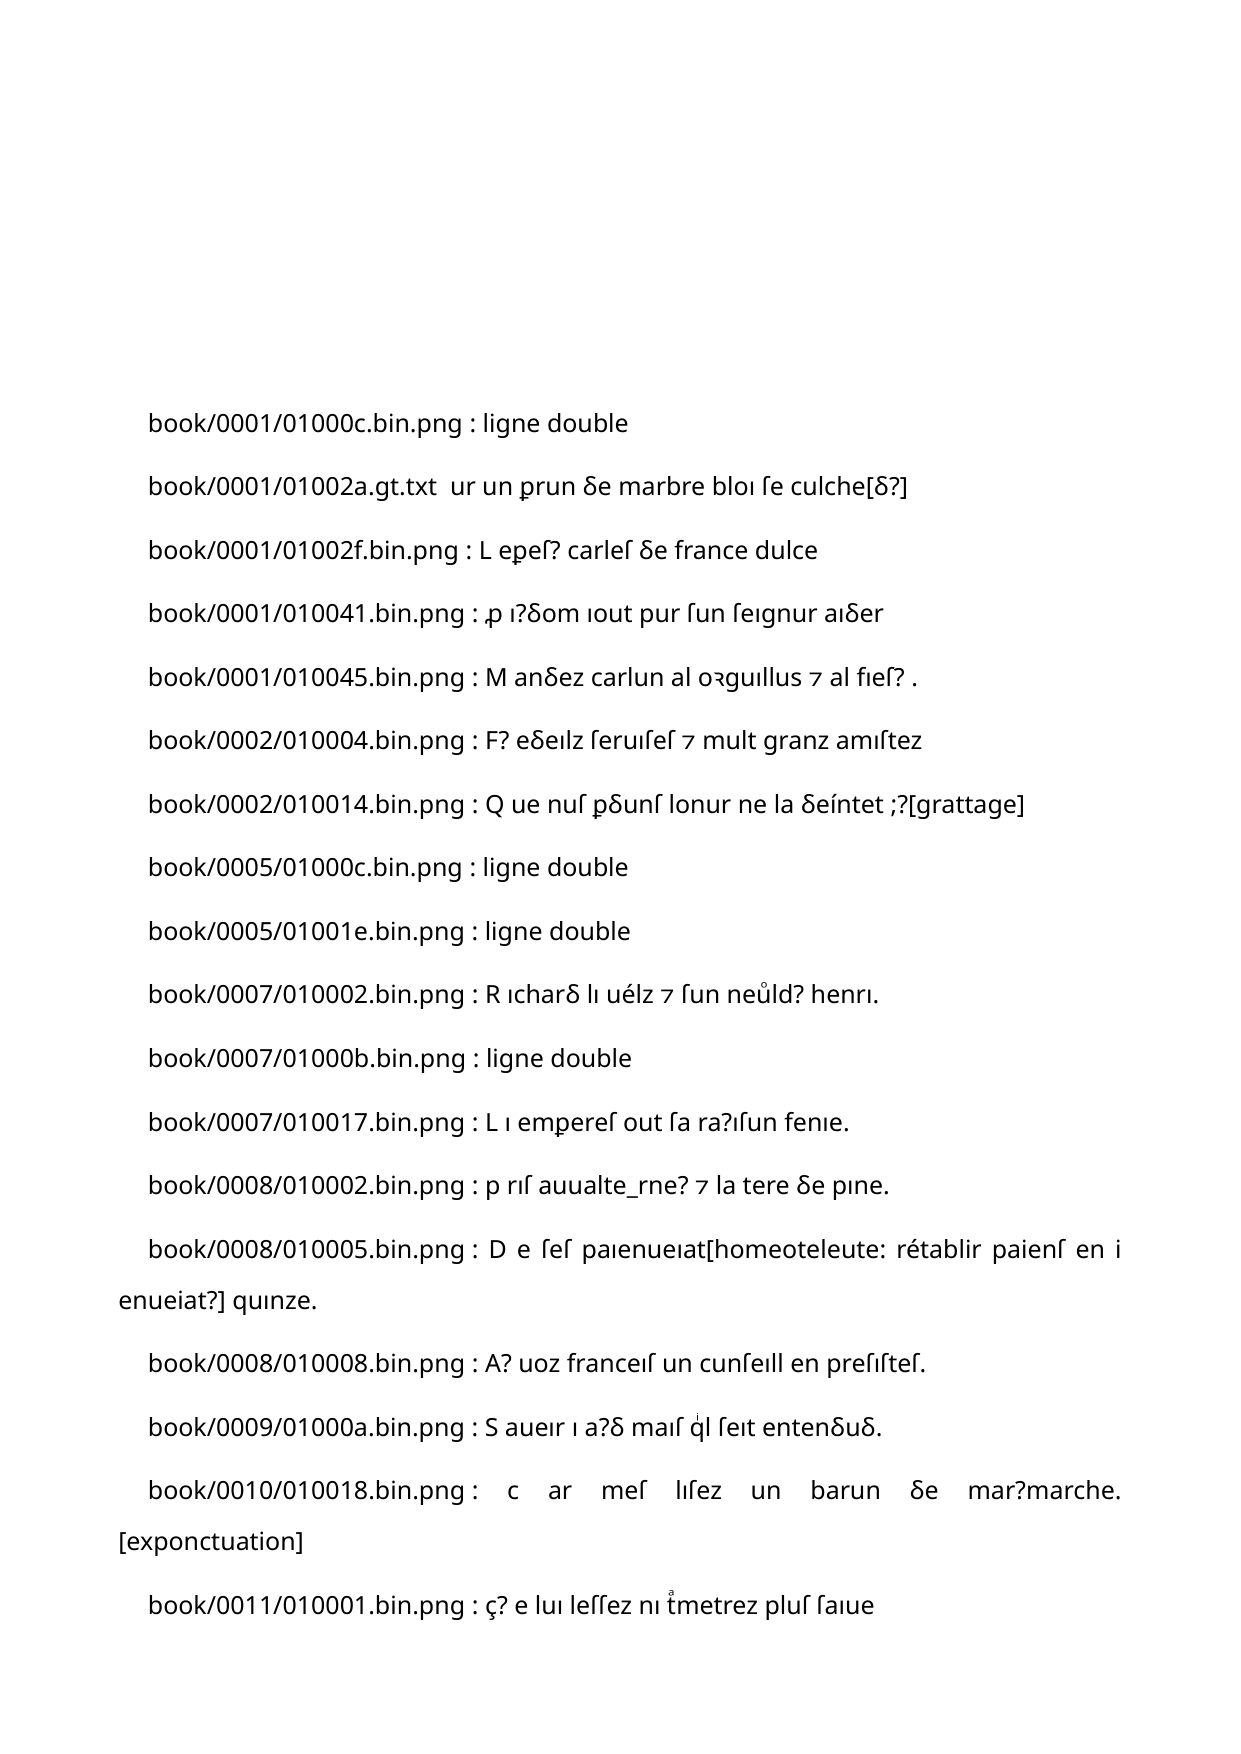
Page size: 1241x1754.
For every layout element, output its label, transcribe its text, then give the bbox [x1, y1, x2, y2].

text book/0001/01002f.bin.png : L eꝑeſ? carleſ δe france dulce [118, 532, 1122, 566]
text book/0008/010005.bin.png : D e ſeſ paıenueıat[homeoteleute: rétablir paienſ en i enueiat?] quınze. [118, 1231, 1122, 1316]
text book/0007/010002.bin.png : R ıcharδ lı uélz ⁊ ſun neuͦld? henrı. [118, 977, 1122, 1011]
text book/0010/010018.bin.png : c ar meſ lıſez un barun δe mar?marche. [exponctuation] [118, 1473, 1122, 1558]
text book/0002/010014.bin.png : Q ue nuſ ꝑδunſ lonur ne la δeíntet ;?[grattage] [118, 787, 1122, 821]
text book/0008/010008.bin.png : A? uoz franceıſ un cunſeıll en preſıſteſ. [118, 1346, 1122, 1380]
text book/0002/010004.bin.png : F? eδeılz ſeruıſeſ ⁊ mult granz amıſtez [118, 723, 1122, 757]
text book/0007/010017.bin.png : L ı emꝑereſ out ſa ra?ıſun fenıe. [118, 1104, 1122, 1138]
text book/0001/010045.bin.png : M anδez carlun al oꝛguıllus ⁊ al fıeſ? . [118, 659, 1122, 693]
text book/0001/010041.bin.png : ꝓ ı?δom ıout pur ſun ſeıgnur aıδer [118, 596, 1122, 630]
text book/0001/01000c.bin.png : ligne double [118, 405, 1122, 439]
text book/0008/010002.bin.png : p rıſ auualte_rne? ⁊ la tere δe pıne. [118, 1168, 1122, 1202]
text book/0011/010001.bin.png : ç? e luı leſſez nı tͣmetrez pluſ ſaıue [118, 1588, 1122, 1622]
text book/0005/01000c.bin.png : ligne double [118, 850, 1122, 884]
text book/0001/01002a.gt.txt ur un ꝑrun δe marbre bloı ſe culche[δ?] [118, 469, 1122, 503]
text book/0007/01000b.bin.png : ligne double [118, 1041, 1122, 1075]
text book/0005/01001e.bin.png : ligne double [118, 914, 1122, 948]
text book/0009/01000a.bin.png : S aueır ı a?δ maıſ qͥl ſeıt entenδuδ. [118, 1409, 1122, 1443]
